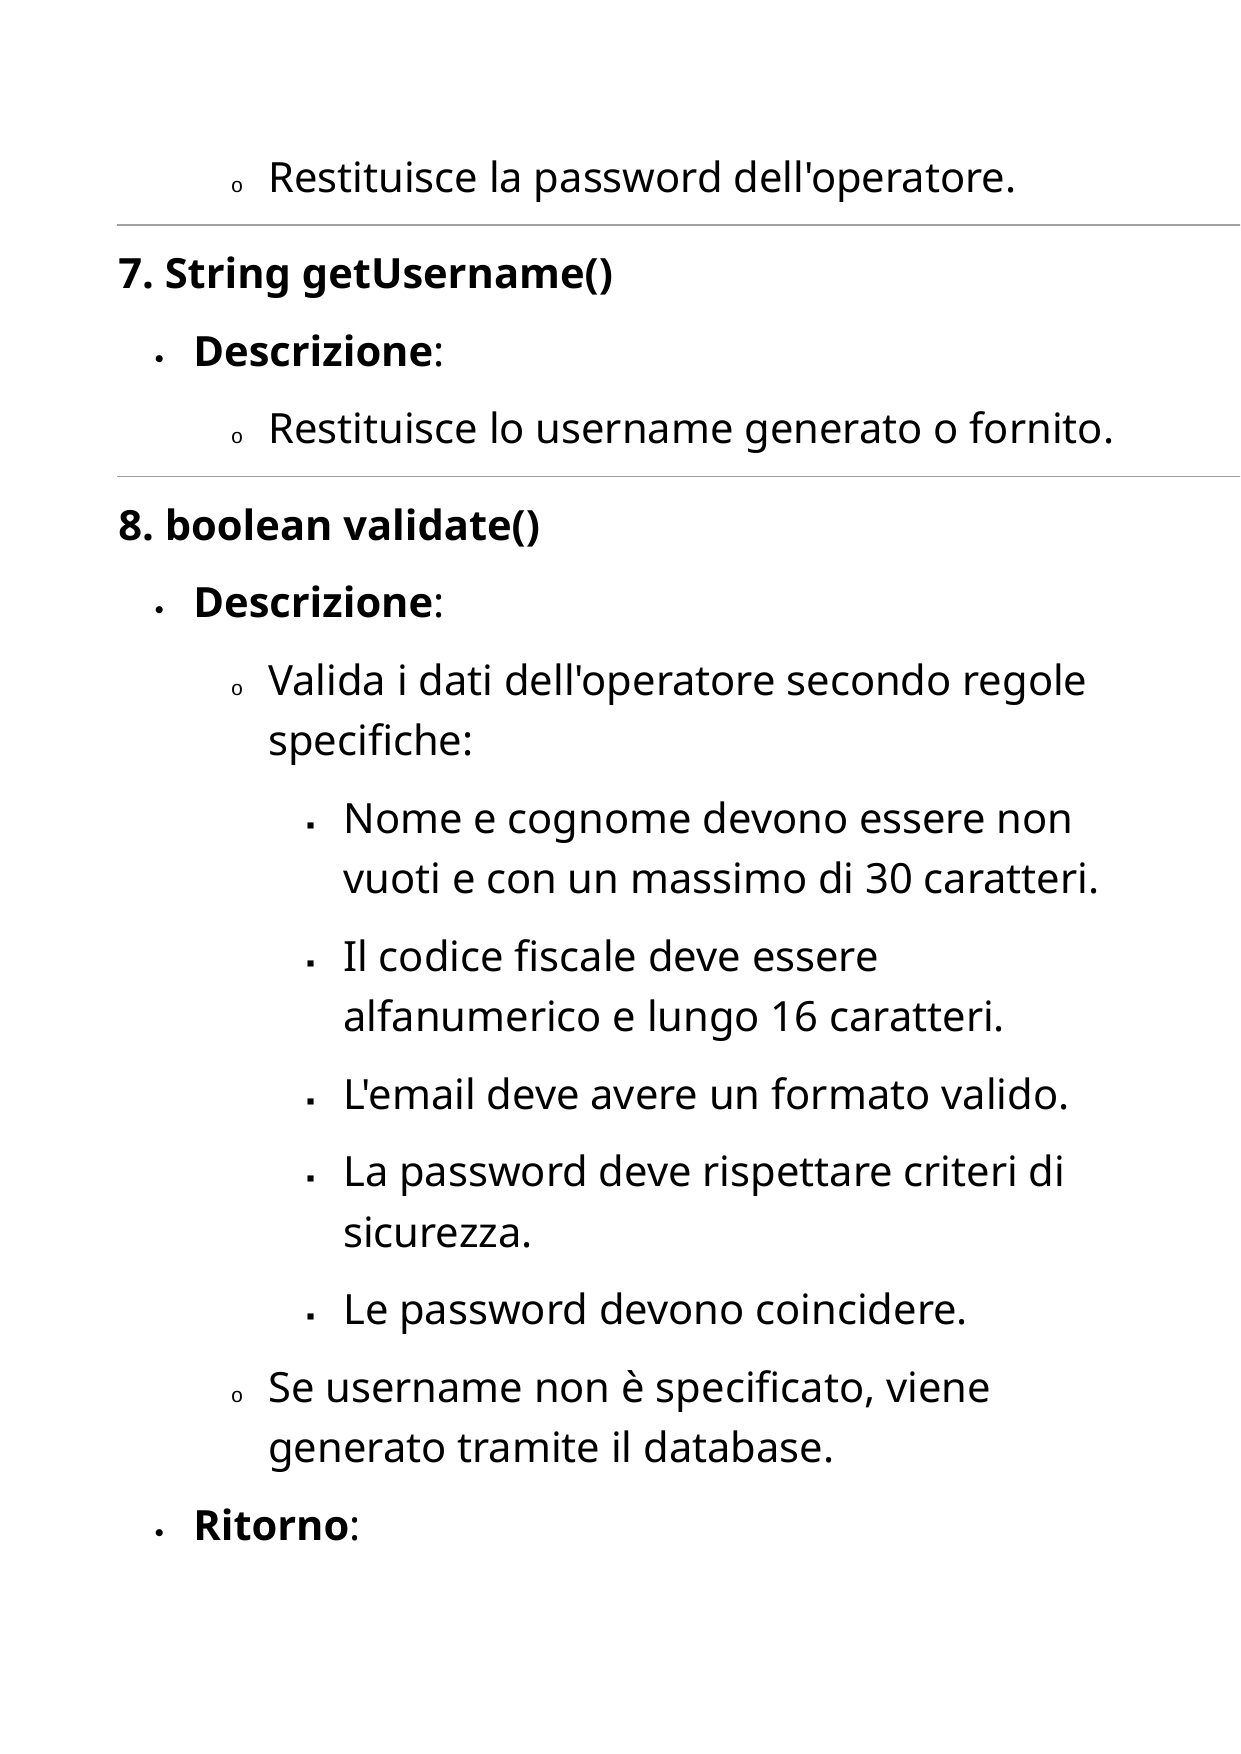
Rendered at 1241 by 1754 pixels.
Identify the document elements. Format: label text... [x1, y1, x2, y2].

text 7. String getUsername() [118, 244, 1122, 301]
list Se username non è specificato, viene generato tramite il database. [231, 1358, 1122, 1475]
list Descrizione: [156, 322, 1122, 378]
list Nome e cognome devono essere non vuoti e con un massimo di 30 caratteri. [306, 788, 1122, 906]
list Descrizione: [156, 573, 1122, 630]
list Le password devono coincidere. [306, 1280, 1122, 1337]
list Restituisce la password dell'operatore. [231, 148, 1122, 204]
list L'email deve avere un formato valido. [306, 1065, 1122, 1121]
text 8. boolean validate() [118, 496, 1122, 552]
list Ritorno: [156, 1496, 1122, 1552]
list La password deve rispettare criteri di sicurezza. [306, 1142, 1122, 1259]
list Il codice fiscale deve essere alfanumerico e lungo 16 caratteri. [306, 927, 1122, 1044]
list Restituisce lo username generato o fornito. [231, 399, 1122, 456]
list Valida i dati dell'operatore secondo regole specifiche: [231, 650, 1122, 768]
